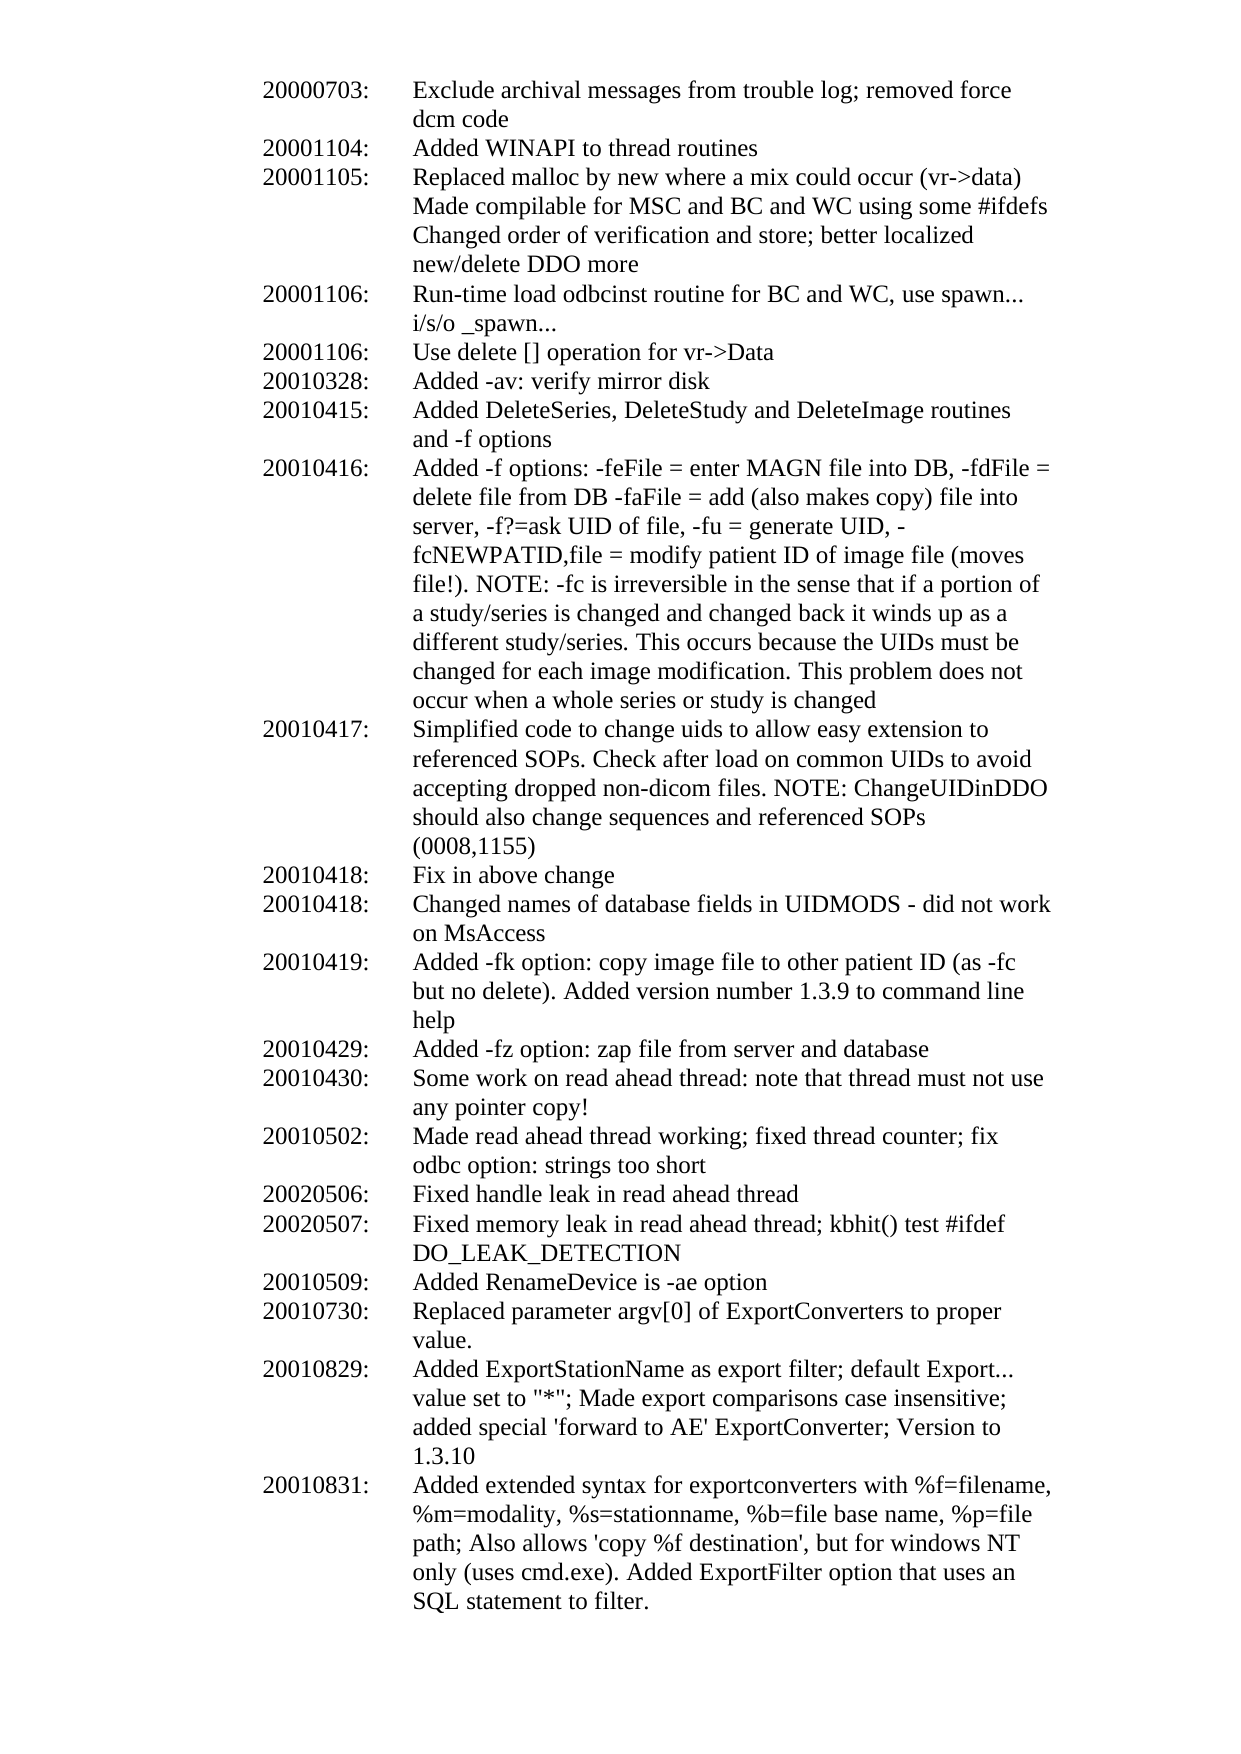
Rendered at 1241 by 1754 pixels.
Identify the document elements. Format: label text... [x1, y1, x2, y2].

text 20010429: Added -fz option: zap file from server and database [262, 1034, 1053, 1063]
text 20010509: Added RenameDevice is -ae option [262, 1267, 1053, 1296]
text 20010430: Some work on read ahead thread: note that thread must not use any pointer copy! [262, 1063, 1053, 1121]
text 20010502: Made read ahead thread working; fixed thread counter; fix odbc option: strings too short [262, 1121, 1053, 1179]
text 20001104: Added WINAPI to thread routines [262, 133, 1053, 162]
text Made compilable for MSC and BC and WC using some #ifdefs [412, 191, 1053, 220]
text 20010730: Replaced parameter argv[0] of ExportConverters to proper value. [262, 1296, 1053, 1354]
text 20020506: Fixed handle leak in read ahead thread [262, 1179, 1053, 1208]
text 20001106: Run-time load odbcinst routine for BC and WC, use spawn... i/s/o _spawn... [262, 278, 1053, 337]
text 20010328: Added -av: verify mirror disk [262, 366, 1053, 395]
text 20000703: Exclude archival messages from trouble log; removed force dcm code [262, 75, 1053, 133]
text 20010416: Added -f options: -feFile = enter MAGN file into DB, -fdFile = delete file from DB -faFile = add (also makes copy) file into server, -f?=ask UID of file, -fu = generate UID, -fcNEWPATID,file = modify patient ID of image file (moves file!). NOTE: -fc is irreversible in the sense that if a portion of a study/series is changed and changed back it winds up as a different study/series. This occurs because the UIDs must be changed for each image modification. This problem does not occur when a whole series or study is changed [262, 453, 1053, 714]
text 20001106: Use delete [] operation for vr->Data [262, 337, 1053, 366]
text 20010829: Added ExportStationName as export filter; default Export... value set to "*"; Made export comparisons case insensitive; added special 'forward to AE' ExportConverter; Version to 1.3.10 [262, 1354, 1053, 1470]
text 20010831: Added extended syntax for exportconverters with %f=filename, %m=modality, %s=stationname, %b=file base name, %p=file path; Also allows 'copy %f destination', but for windows NT only (uses cmd.exe). Added ExportFilter option that uses an SQL statement to filter. [262, 1470, 1053, 1615]
text Changed order of verification and store; better localized new/delete DDO more [412, 220, 1053, 278]
text 20020507: Fixed memory leak in read ahead thread; kbhit() test #ifdef DO_LEAK_DETECTION [262, 1208, 1053, 1267]
text 20010418: Fix in above change [262, 860, 1053, 889]
text 20001105: Replaced malloc by new where a mix could occur (vr->data) [262, 162, 1053, 191]
text 20010418: Changed names of database fields in UIDMODS - did not work on MsAccess [262, 889, 1053, 947]
text 20010415: Added DeleteSeries, DeleteStudy and DeleteImage routines and -f options [262, 395, 1053, 453]
text 20010419: Added -fk option: copy image file to other patient ID (as -fc but no delete). Added version number 1.3.9 to command line help [262, 947, 1053, 1034]
text 20010417: Simplified code to change uids to allow easy extension to referenced SOPs. Check after load on common UIDs to avoid accepting dropped non-dicom files. NOTE: ChangeUIDinDDO should also change sequences and referenced SOPs (0008,1155) [262, 714, 1053, 860]
